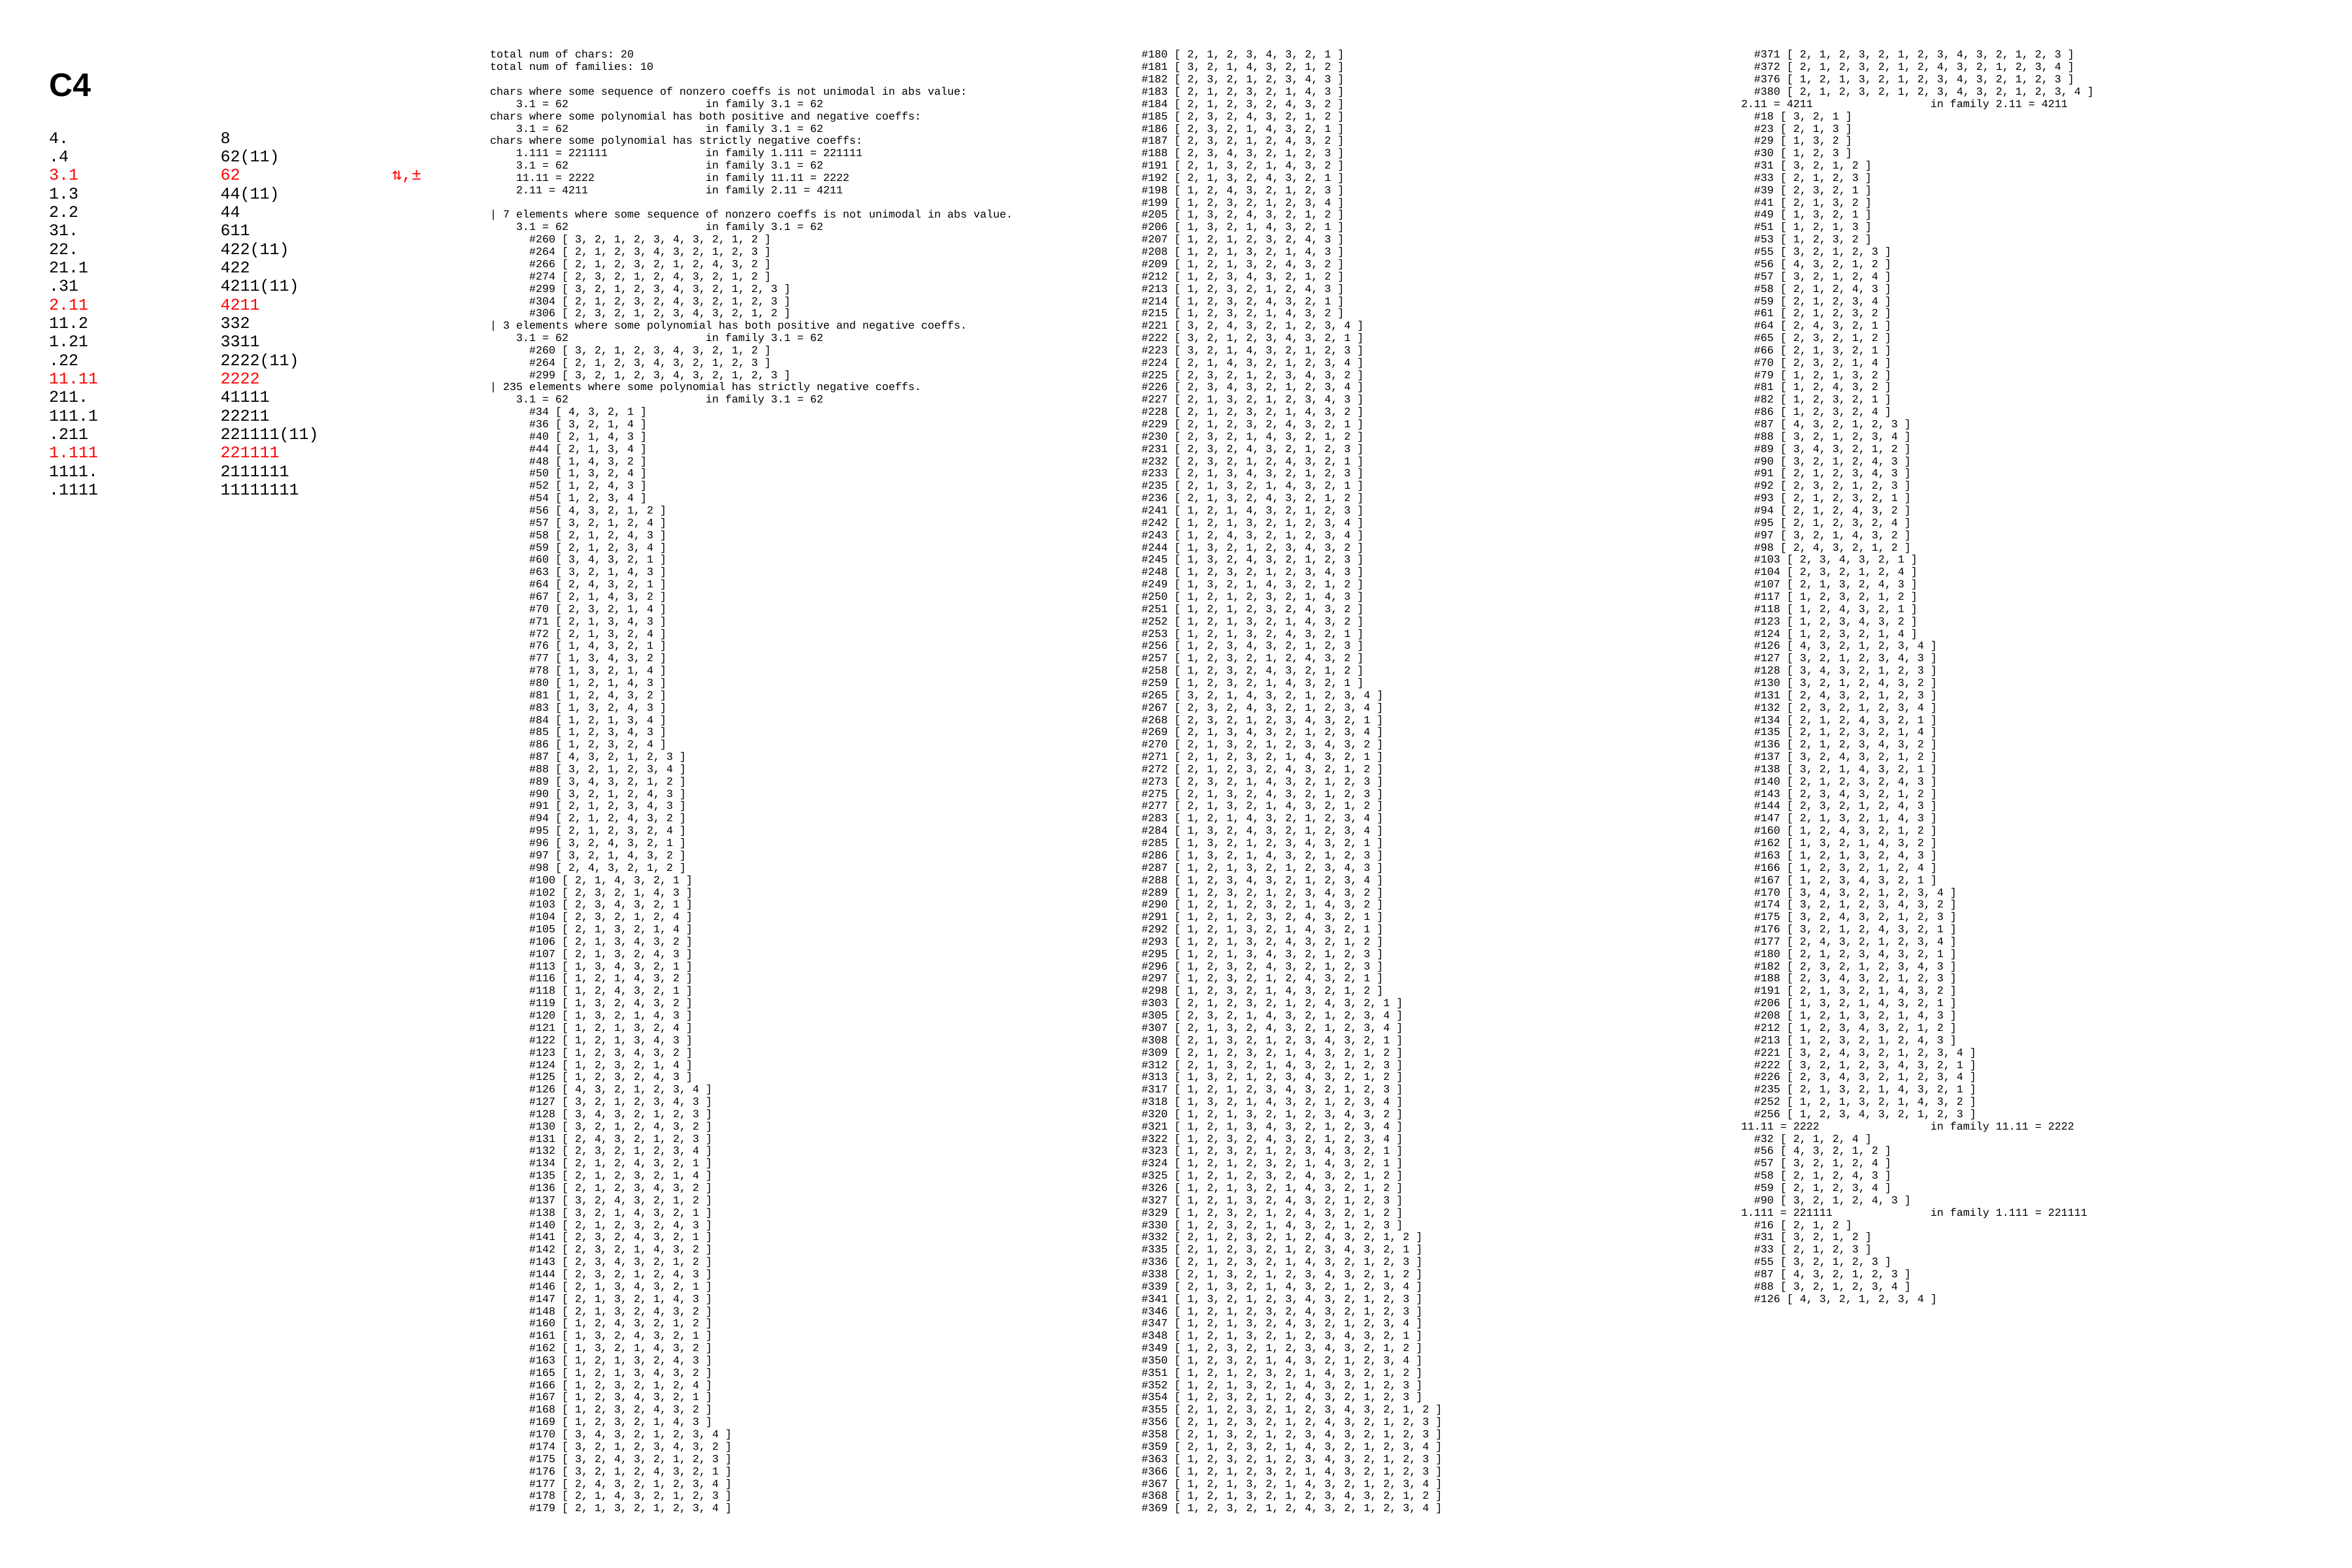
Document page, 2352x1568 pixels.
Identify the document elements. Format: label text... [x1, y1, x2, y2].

text 3.1 = 62 in family 3.1 = 62 [490, 123, 1078, 135]
text #252 [ 1, 2, 1, 3, 2, 1, 4, 3, 2 ] [1102, 615, 1690, 628]
text #92 [ 2, 3, 2, 1, 2, 3 ] [1715, 480, 2303, 493]
text #147 [ 2, 1, 3, 2, 1, 4, 3 ] [1715, 813, 2303, 825]
text #41 [ 2, 1, 3, 2 ] [1715, 197, 2303, 209]
text #175 [ 3, 2, 4, 3, 2, 1, 2, 3 ] [1715, 911, 2303, 924]
table_cell 2222(11) [221, 351, 392, 370]
text #180 [ 2, 1, 2, 3, 4, 3, 2, 1 ] [1102, 49, 1690, 61]
text #354 [ 1, 2, 3, 2, 1, 2, 4, 3, 2, 1, 2, 3 ] [1102, 1392, 1690, 1404]
text #185 [ 2, 3, 2, 4, 3, 2, 1, 2 ] [1102, 110, 1690, 123]
text #309 [ 2, 1, 2, 3, 2, 1, 4, 3, 2, 1, 2 ] [1102, 1047, 1690, 1059]
text #134 [ 2, 1, 2, 4, 3, 2, 1 ] [1715, 714, 2303, 727]
table_cell 2111111 [221, 463, 392, 482]
text #103 [ 2, 3, 4, 3, 2, 1 ] [490, 899, 1078, 911]
text #226 [ 2, 3, 4, 3, 2, 1, 2, 3, 4 ] [1102, 382, 1690, 394]
table_cell 2222 [221, 370, 392, 389]
text #56 [ 4, 3, 2, 1, 2 ] [1715, 1145, 2303, 1158]
text #285 [ 1, 3, 2, 1, 2, 3, 4, 3, 2, 1 ] [1102, 838, 1690, 850]
text #180 [ 2, 1, 2, 3, 4, 3, 2, 1 ] [1715, 948, 2303, 960]
text #51 [ 1, 2, 1, 3 ] [1715, 221, 2303, 234]
text #266 [ 2, 1, 2, 3, 2, 1, 2, 4, 3, 2 ] [490, 259, 1078, 270]
text #257 [ 1, 2, 3, 2, 1, 2, 4, 3, 2 ] [1102, 653, 1690, 665]
text #213 [ 1, 2, 3, 2, 1, 2, 4, 3 ] [1715, 1034, 2303, 1047]
text #123 [ 1, 2, 3, 4, 3, 2 ] [1715, 615, 2303, 628]
table_cell ⇅,± [392, 167, 465, 185]
text chars where some polynomial has both positive and negative coeffs: [490, 110, 1078, 123]
text #260 [ 3, 2, 1, 2, 3, 4, 3, 2, 1, 2 ] [490, 234, 1078, 246]
text #329 [ 1, 2, 3, 2, 1, 2, 4, 3, 2, 1, 2 ] [1102, 1207, 1690, 1219]
text #148 [ 2, 1, 3, 2, 4, 3, 2 ] [490, 1305, 1078, 1318]
text #330 [ 1, 2, 3, 2, 1, 4, 3, 2, 1, 2, 3 ] [1102, 1219, 1690, 1232]
text #57 [ 3, 2, 1, 2, 4 ] [1715, 1158, 2303, 1170]
text #130 [ 3, 2, 1, 2, 4, 3, 2 ] [490, 1120, 1078, 1133]
text #131 [ 2, 4, 3, 2, 1, 2, 3 ] [490, 1133, 1078, 1145]
text #198 [ 1, 2, 4, 3, 2, 1, 2, 3 ] [1102, 184, 1690, 197]
text chars where some polynomial has strictly negative coeffs: [490, 135, 1078, 148]
text chars where some sequence of nonzero coeffs is not unimodal in abs value: [490, 86, 1078, 98]
text 11.11 = 2222 in family 11.11 = 2222 [1715, 1120, 2303, 1133]
text #306 [ 2, 3, 2, 1, 2, 3, 4, 3, 2, 1, 2 ] [490, 308, 1078, 320]
text total num of families: 10 [490, 61, 1078, 74]
text #235 [ 2, 1, 3, 2, 1, 4, 3, 2, 1 ] [1715, 1084, 2303, 1096]
text #181 [ 3, 2, 1, 4, 3, 2, 1, 2 ] [1102, 61, 1690, 74]
text 1.111 = 221111 in family 1.111 = 221111 [1715, 1207, 2303, 1219]
text #268 [ 2, 3, 2, 1, 2, 3, 4, 3, 2, 1 ] [1102, 714, 1690, 727]
text #205 [ 1, 3, 2, 4, 3, 2, 1, 2 ] [1102, 209, 1690, 221]
text #258 [ 1, 2, 3, 2, 4, 3, 2, 1, 2 ] [1102, 665, 1690, 678]
text #355 [ 2, 1, 2, 3, 2, 1, 2, 3, 4, 3, 2, 1, 2 ] [1102, 1404, 1690, 1416]
text | 3 elements where some polynomial has both positive and negative coeffs. [490, 320, 1078, 333]
text #70 [ 2, 3, 2, 1, 4 ] [1715, 357, 2303, 369]
table_cell [392, 278, 465, 296]
text #230 [ 2, 3, 2, 1, 4, 3, 2, 1, 2 ] [1102, 431, 1690, 443]
text #236 [ 2, 1, 3, 2, 4, 3, 2, 1, 2 ] [1102, 493, 1690, 505]
table_cell 422(11) [221, 240, 392, 259]
table_cell 422 [221, 259, 392, 278]
text #106 [ 2, 1, 3, 4, 3, 2 ] [490, 936, 1078, 948]
text #77 [ 1, 3, 4, 3, 2 ] [490, 653, 1078, 665]
text #127 [ 3, 2, 1, 2, 3, 4, 3 ] [1715, 653, 2303, 665]
text #359 [ 2, 1, 2, 3, 2, 1, 4, 3, 2, 1, 2, 3, 4 ] [1102, 1441, 1690, 1453]
text #136 [ 2, 1, 2, 3, 4, 3, 2 ] [1715, 739, 2303, 751]
table_cell .31 [49, 278, 220, 296]
text #91 [ 2, 1, 2, 3, 4, 3 ] [1715, 468, 2303, 480]
text #40 [ 2, 1, 4, 3 ] [490, 431, 1078, 443]
text #132 [ 2, 3, 2, 1, 2, 3, 4 ] [1715, 702, 2303, 714]
table_cell [392, 259, 465, 278]
text #305 [ 2, 3, 2, 1, 4, 3, 2, 1, 2, 3, 4 ] [1102, 1010, 1690, 1022]
text #39 [ 2, 3, 2, 1 ] [1715, 184, 2303, 197]
text #128 [ 3, 4, 3, 2, 1, 2, 3 ] [490, 1108, 1078, 1120]
text #256 [ 1, 2, 3, 4, 3, 2, 1, 2, 3 ] [1715, 1108, 2303, 1120]
table_header 8 [221, 129, 392, 148]
text 1.111 = 221111 in family 1.111 = 221111 [490, 148, 1078, 160]
text #298 [ 1, 2, 3, 2, 1, 4, 3, 2, 1, 2 ] [1102, 985, 1690, 998]
text #303 [ 2, 1, 2, 3, 2, 1, 2, 4, 3, 2, 1 ] [1102, 998, 1690, 1010]
table_cell [392, 148, 465, 167]
text #124 [ 1, 2, 3, 2, 1, 4 ] [1715, 628, 2303, 640]
text #127 [ 3, 2, 1, 2, 3, 4, 3 ] [490, 1096, 1078, 1108]
text #89 [ 3, 4, 3, 2, 1, 2 ] [1715, 443, 2303, 455]
text #93 [ 2, 1, 2, 3, 2, 1 ] [1715, 493, 2303, 505]
table_cell 4211 [221, 296, 392, 315]
text #134 [ 2, 1, 2, 4, 3, 2, 1 ] [490, 1158, 1078, 1170]
table_header [392, 129, 465, 148]
text #119 [ 1, 3, 2, 4, 3, 2 ] [490, 998, 1078, 1010]
text #248 [ 1, 2, 3, 2, 1, 2, 3, 4, 3 ] [1102, 566, 1690, 579]
text #206 [ 1, 3, 2, 1, 4, 3, 2, 1 ] [1102, 221, 1690, 234]
table_cell 62(11) [221, 148, 392, 167]
text #324 [ 1, 2, 1, 2, 3, 2, 1, 4, 3, 2, 1 ] [1102, 1158, 1690, 1170]
text #53 [ 1, 2, 3, 2 ] [1715, 234, 2303, 246]
text #140 [ 2, 1, 2, 3, 2, 4, 3 ] [490, 1219, 1078, 1232]
text #63 [ 3, 2, 1, 4, 3 ] [490, 566, 1078, 579]
text #167 [ 1, 2, 3, 4, 3, 2, 1 ] [1715, 874, 2303, 887]
text #297 [ 1, 2, 3, 2, 1, 2, 4, 3, 2, 1 ] [1102, 973, 1690, 985]
text #59 [ 2, 1, 2, 3, 4 ] [490, 542, 1078, 554]
text #126 [ 4, 3, 2, 1, 2, 3, 4 ] [1715, 1293, 2303, 1305]
text #184 [ 2, 1, 2, 3, 2, 4, 3, 2 ] [1102, 98, 1690, 110]
text #245 [ 1, 3, 2, 4, 3, 2, 1, 2, 3 ] [1102, 554, 1690, 566]
text #312 [ 2, 1, 3, 2, 1, 4, 3, 2, 1, 2, 3 ] [1102, 1059, 1690, 1071]
text #141 [ 2, 3, 2, 4, 3, 2, 1 ] [490, 1232, 1078, 1244]
text #70 [ 2, 3, 2, 1, 4 ] [490, 603, 1078, 615]
text #335 [ 2, 1, 2, 3, 2, 1, 2, 3, 4, 3, 2, 1 ] [1102, 1244, 1690, 1256]
text #224 [ 2, 1, 4, 3, 2, 1, 2, 3, 4 ] [1102, 357, 1690, 369]
text #31 [ 3, 2, 1, 2 ] [1715, 1232, 2303, 1244]
text #326 [ 1, 2, 1, 3, 2, 1, 4, 3, 2, 1, 2 ] [1102, 1182, 1690, 1194]
text #147 [ 2, 1, 3, 2, 1, 4, 3 ] [490, 1293, 1078, 1305]
text #50 [ 1, 3, 2, 4 ] [490, 468, 1078, 480]
text #214 [ 1, 2, 3, 2, 4, 3, 2, 1 ] [1102, 295, 1690, 308]
text #273 [ 2, 3, 2, 1, 4, 3, 2, 1, 2, 3 ] [1102, 776, 1690, 788]
text 3.1 = 62 in family 3.1 = 62 [490, 394, 1078, 406]
table_cell 221111(11) [221, 426, 392, 444]
text #265 [ 3, 2, 1, 4, 3, 2, 1, 2, 3, 4 ] [1102, 689, 1690, 702]
table_cell 11.2 [49, 315, 220, 333]
text #137 [ 3, 2, 4, 3, 2, 1, 2 ] [1715, 751, 2303, 763]
table_cell 332 [221, 315, 392, 333]
text #88 [ 3, 2, 1, 2, 3, 4 ] [1715, 1281, 2303, 1293]
text #122 [ 1, 2, 1, 3, 4, 3 ] [490, 1034, 1078, 1047]
text #87 [ 4, 3, 2, 1, 2, 3 ] [490, 751, 1078, 763]
text #16 [ 2, 1, 2 ] [1715, 1219, 2303, 1232]
text #243 [ 1, 2, 4, 3, 2, 1, 2, 3, 4 ] [1102, 529, 1690, 542]
text #347 [ 1, 2, 1, 3, 2, 4, 3, 2, 1, 2, 3, 4 ] [1102, 1318, 1690, 1330]
table_cell 111.1 [49, 407, 220, 426]
text #64 [ 2, 4, 3, 2, 1 ] [1715, 320, 2303, 333]
text #313 [ 1, 3, 2, 1, 2, 3, 4, 3, 2, 1, 2 ] [1102, 1071, 1690, 1084]
table_cell .1111 [49, 482, 220, 500]
text #102 [ 2, 3, 2, 1, 4, 3 ] [490, 887, 1078, 899]
text #36 [ 3, 2, 1, 4 ] [490, 419, 1078, 431]
text #292 [ 1, 2, 1, 3, 2, 1, 4, 3, 2, 1 ] [1102, 924, 1690, 936]
text #67 [ 2, 1, 4, 3, 2 ] [490, 591, 1078, 603]
text #86 [ 1, 2, 3, 2, 4 ] [1715, 406, 2303, 419]
table_cell 1.3 [49, 185, 220, 204]
text 3.1 = 62 in family 3.1 = 62 [490, 98, 1078, 110]
text #84 [ 1, 2, 1, 3, 4 ] [490, 714, 1078, 727]
text #221 [ 3, 2, 4, 3, 2, 1, 2, 3, 4 ] [1102, 320, 1690, 333]
text #118 [ 1, 2, 4, 3, 2, 1 ] [490, 985, 1078, 998]
text #367 [ 1, 2, 1, 3, 2, 1, 4, 3, 2, 1, 2, 3, 4 ] [1102, 1478, 1690, 1490]
text #356 [ 2, 1, 2, 3, 2, 1, 2, 4, 3, 2, 1, 2, 3 ] [1102, 1416, 1690, 1429]
text #79 [ 1, 2, 1, 3, 2 ] [1715, 369, 2303, 382]
text #191 [ 2, 1, 3, 2, 1, 4, 3, 2 ] [1102, 160, 1690, 172]
table_cell [392, 333, 465, 351]
text #264 [ 2, 1, 2, 3, 4, 3, 2, 1, 2, 3 ] [490, 246, 1078, 259]
text #231 [ 2, 3, 2, 4, 3, 2, 1, 2, 3 ] [1102, 443, 1690, 455]
text #118 [ 1, 2, 4, 3, 2, 1 ] [1715, 603, 2303, 615]
text #179 [ 2, 1, 3, 2, 1, 2, 3, 4 ] [490, 1503, 1078, 1515]
text #72 [ 2, 1, 3, 2, 4 ] [490, 628, 1078, 640]
text #29 [ 1, 3, 2 ] [1715, 135, 2303, 148]
text #87 [ 4, 3, 2, 1, 2, 3 ] [1715, 1269, 2303, 1281]
text #104 [ 2, 3, 2, 1, 2, 4 ] [1715, 566, 2303, 579]
text #57 [ 3, 2, 1, 2, 4 ] [1715, 270, 2303, 283]
text #346 [ 1, 2, 1, 2, 3, 2, 4, 3, 2, 1, 2, 3 ] [1102, 1305, 1690, 1318]
table_cell [392, 444, 465, 463]
text #23 [ 2, 1, 3 ] [1715, 123, 2303, 135]
text #34 [ 4, 3, 2, 1 ] [490, 406, 1078, 419]
text #163 [ 1, 2, 1, 3, 2, 4, 3 ] [1715, 850, 2303, 862]
table_cell 1.111 [49, 444, 220, 463]
text #325 [ 1, 2, 1, 2, 3, 2, 4, 3, 2, 1, 2 ] [1102, 1170, 1690, 1182]
text #213 [ 1, 2, 3, 2, 1, 2, 4, 3 ] [1102, 283, 1690, 295]
table_cell [392, 389, 465, 407]
text #186 [ 2, 3, 2, 1, 4, 3, 2, 1 ] [1102, 123, 1690, 135]
text #252 [ 1, 2, 1, 3, 2, 1, 4, 3, 2 ] [1715, 1096, 2303, 1108]
text #76 [ 1, 4, 3, 2, 1 ] [490, 640, 1078, 653]
text #71 [ 2, 1, 3, 4, 3 ] [490, 615, 1078, 628]
text #136 [ 2, 1, 2, 3, 4, 3, 2 ] [490, 1182, 1078, 1194]
text #44 [ 2, 1, 3, 4 ] [490, 443, 1078, 455]
text #59 [ 2, 1, 2, 3, 4 ] [1715, 1182, 2303, 1194]
text #228 [ 2, 1, 2, 3, 2, 1, 4, 3, 2 ] [1102, 406, 1690, 419]
text #107 [ 2, 1, 3, 2, 4, 3 ] [490, 948, 1078, 960]
text #98 [ 2, 4, 3, 2, 1, 2 ] [490, 862, 1078, 874]
text #126 [ 4, 3, 2, 1, 2, 3, 4 ] [1715, 640, 2303, 653]
text #125 [ 1, 2, 3, 2, 4, 3 ] [490, 1071, 1078, 1084]
text #128 [ 3, 4, 3, 2, 1, 2, 3 ] [1715, 665, 2303, 678]
text #291 [ 1, 2, 1, 2, 3, 2, 4, 3, 2, 1 ] [1102, 911, 1690, 924]
text #88 [ 3, 2, 1, 2, 3, 4 ] [490, 763, 1078, 776]
text #162 [ 1, 3, 2, 1, 4, 3, 2 ] [490, 1343, 1078, 1354]
text #135 [ 2, 1, 2, 3, 2, 1, 4 ] [490, 1170, 1078, 1182]
text #188 [ 2, 3, 4, 3, 2, 1, 2, 3 ] [1715, 973, 2303, 985]
text #191 [ 2, 1, 3, 2, 1, 4, 3, 2 ] [1715, 985, 2303, 998]
text #18 [ 3, 2, 1 ] [1715, 110, 2303, 123]
text #166 [ 1, 2, 3, 2, 1, 2, 4 ] [1715, 862, 2303, 874]
text #85 [ 1, 2, 3, 4, 3 ] [490, 727, 1078, 739]
text 3.1 = 62 in family 3.1 = 62 [490, 221, 1078, 234]
text #323 [ 1, 2, 3, 2, 1, 2, 3, 4, 3, 2, 1 ] [1102, 1145, 1690, 1158]
text #293 [ 1, 2, 1, 3, 2, 4, 3, 2, 1, 2 ] [1102, 936, 1690, 948]
text #104 [ 2, 3, 2, 1, 2, 4 ] [490, 911, 1078, 924]
text #30 [ 1, 2, 3 ] [1715, 148, 2303, 160]
text #80 [ 1, 2, 1, 4, 3 ] [490, 678, 1078, 689]
text 3.1 = 62 in family 3.1 = 62 [490, 160, 1078, 172]
text #160 [ 1, 2, 4, 3, 2, 1, 2 ] [1715, 825, 2303, 838]
text #320 [ 1, 2, 1, 3, 2, 1, 2, 3, 4, 3, 2 ] [1102, 1108, 1690, 1120]
text #259 [ 1, 2, 3, 2, 1, 4, 3, 2, 1 ] [1102, 678, 1690, 689]
text #89 [ 3, 4, 3, 2, 1, 2 ] [490, 776, 1078, 788]
text #97 [ 3, 2, 1, 4, 3, 2 ] [490, 850, 1078, 862]
text #55 [ 3, 2, 1, 2, 3 ] [1715, 246, 2303, 259]
table_cell 611 [221, 222, 392, 240]
text #272 [ 2, 1, 2, 3, 2, 4, 3, 2, 1, 2 ] [1102, 763, 1690, 776]
text #290 [ 1, 2, 1, 2, 3, 2, 1, 4, 3, 2 ] [1102, 899, 1690, 911]
text #58 [ 2, 1, 2, 4, 3 ] [1715, 1170, 2303, 1182]
text #176 [ 3, 2, 1, 2, 4, 3, 2, 1 ] [490, 1465, 1078, 1478]
text #286 [ 1, 3, 2, 1, 4, 3, 2, 1, 2, 3 ] [1102, 850, 1690, 862]
table_cell [392, 351, 465, 370]
table_cell 44(11) [221, 185, 392, 204]
text #222 [ 3, 2, 1, 2, 3, 4, 3, 2, 1 ] [1715, 1059, 2303, 1071]
text #94 [ 2, 1, 2, 4, 3, 2 ] [490, 813, 1078, 825]
text #86 [ 1, 2, 3, 2, 4 ] [490, 739, 1078, 751]
text #369 [ 1, 2, 3, 2, 1, 2, 4, 3, 2, 1, 2, 3, 4 ] [1102, 1503, 1690, 1515]
table_cell 221111 [221, 444, 392, 463]
text #52 [ 1, 2, 4, 3 ] [490, 480, 1078, 493]
text #307 [ 2, 1, 3, 2, 4, 3, 2, 1, 2, 3, 4 ] [1102, 1022, 1690, 1034]
text #90 [ 3, 2, 1, 2, 4, 3 ] [1715, 1194, 2303, 1207]
text #341 [ 1, 3, 2, 1, 2, 3, 4, 3, 2, 1, 2, 3 ] [1102, 1293, 1690, 1305]
text #256 [ 1, 2, 3, 4, 3, 2, 1, 2, 3 ] [1102, 640, 1690, 653]
text #95 [ 2, 1, 2, 3, 2, 4 ] [1715, 517, 2303, 529]
text #130 [ 3, 2, 1, 2, 4, 3, 2 ] [1715, 678, 2303, 689]
text #56 [ 4, 3, 2, 1, 2 ] [490, 505, 1078, 517]
text #88 [ 3, 2, 1, 2, 3, 4 ] [1715, 431, 2303, 443]
text #225 [ 2, 3, 2, 1, 2, 3, 4, 3, 2 ] [1102, 369, 1690, 382]
text #253 [ 1, 2, 1, 3, 2, 4, 3, 2, 1 ] [1102, 628, 1690, 640]
table_cell [392, 185, 465, 204]
text #175 [ 3, 2, 4, 3, 2, 1, 2, 3 ] [490, 1453, 1078, 1465]
text #61 [ 2, 1, 2, 3, 2 ] [1715, 308, 2303, 320]
text #59 [ 2, 1, 2, 3, 4 ] [1715, 295, 2303, 308]
table_cell 22. [49, 240, 220, 259]
table_header 4. [49, 129, 220, 148]
table_cell 41111 [221, 389, 392, 407]
text #174 [ 3, 2, 1, 2, 3, 4, 3, 2 ] [490, 1441, 1078, 1453]
table_cell [392, 370, 465, 389]
text #170 [ 3, 4, 3, 2, 1, 2, 3, 4 ] [490, 1429, 1078, 1441]
text #358 [ 2, 1, 3, 2, 1, 2, 3, 4, 3, 2, 1, 2, 3 ] [1102, 1429, 1690, 1441]
text #97 [ 3, 2, 1, 4, 3, 2 ] [1715, 529, 2303, 542]
text #31 [ 3, 2, 1, 2 ] [1715, 160, 2303, 172]
text #274 [ 2, 3, 2, 1, 2, 4, 3, 2, 1, 2 ] [490, 270, 1078, 283]
text #144 [ 2, 3, 2, 1, 2, 4, 3 ] [1715, 800, 2303, 813]
text #295 [ 1, 2, 1, 3, 4, 3, 2, 1, 2, 3 ] [1102, 948, 1690, 960]
text #299 [ 3, 2, 1, 2, 3, 4, 3, 2, 1, 2, 3 ] [490, 283, 1078, 295]
text #33 [ 2, 1, 2, 3 ] [1715, 1244, 2303, 1256]
text #170 [ 3, 4, 3, 2, 1, 2, 3, 4 ] [1715, 887, 2303, 899]
text #81 [ 1, 2, 4, 3, 2 ] [490, 689, 1078, 702]
text #81 [ 1, 2, 4, 3, 2 ] [1715, 382, 2303, 394]
table_cell 211. [49, 389, 220, 407]
table_cell [392, 296, 465, 315]
table_cell .4 [49, 148, 220, 167]
text #160 [ 1, 2, 4, 3, 2, 1, 2 ] [490, 1318, 1078, 1330]
text #227 [ 2, 1, 3, 2, 1, 2, 3, 4, 3 ] [1102, 394, 1690, 406]
text #117 [ 1, 2, 3, 2, 1, 2 ] [1715, 591, 2303, 603]
text total num of chars: 20 [490, 49, 1078, 61]
text #366 [ 1, 2, 1, 2, 3, 2, 1, 4, 3, 2, 1, 2, 3 ] [1102, 1465, 1690, 1478]
table_cell 2.2 [49, 204, 220, 222]
text #376 [ 1, 2, 1, 3, 2, 1, 2, 3, 4, 3, 2, 1, 2, 3 ] [1715, 74, 2303, 86]
table_cell 1111. [49, 463, 220, 482]
text #283 [ 1, 2, 1, 4, 3, 2, 1, 2, 3, 4 ] [1102, 813, 1690, 825]
text #250 [ 1, 2, 1, 2, 3, 2, 1, 4, 3 ] [1102, 591, 1690, 603]
text #49 [ 1, 3, 2, 1 ] [1715, 209, 2303, 221]
text #90 [ 3, 2, 1, 2, 4, 3 ] [490, 788, 1078, 800]
table_cell 22211 [221, 407, 392, 426]
text #327 [ 1, 2, 1, 3, 2, 4, 3, 2, 1, 2, 3 ] [1102, 1194, 1690, 1207]
text #96 [ 3, 2, 4, 3, 2, 1 ] [490, 838, 1078, 850]
text #351 [ 1, 2, 1, 2, 3, 2, 1, 4, 3, 2, 1, 2 ] [1102, 1367, 1690, 1379]
table_cell 3311 [221, 333, 392, 351]
text #275 [ 2, 1, 3, 2, 4, 3, 2, 1, 2, 3 ] [1102, 788, 1690, 800]
text #167 [ 1, 2, 3, 4, 3, 2, 1 ] [490, 1392, 1078, 1404]
subtitle C4 [49, 65, 465, 103]
text #222 [ 3, 2, 1, 2, 3, 4, 3, 2, 1 ] [1102, 333, 1690, 344]
text #33 [ 2, 1, 2, 3 ] [1715, 172, 2303, 184]
text #91 [ 2, 1, 2, 3, 4, 3 ] [490, 800, 1078, 813]
text #105 [ 2, 1, 3, 2, 1, 4 ] [490, 924, 1078, 936]
text #107 [ 2, 1, 3, 2, 4, 3 ] [1715, 579, 2303, 591]
text #199 [ 1, 2, 3, 2, 1, 2, 3, 4 ] [1102, 197, 1690, 209]
text #249 [ 1, 3, 2, 1, 4, 3, 2, 1, 2 ] [1102, 579, 1690, 591]
text #66 [ 2, 1, 3, 2, 1 ] [1715, 344, 2303, 357]
text #161 [ 1, 3, 2, 4, 3, 2, 1 ] [490, 1330, 1078, 1343]
text #137 [ 3, 2, 4, 3, 2, 1, 2 ] [490, 1194, 1078, 1207]
table_cell 44 [221, 204, 392, 222]
text #267 [ 2, 3, 2, 4, 3, 2, 1, 2, 3, 4 ] [1102, 702, 1690, 714]
text #229 [ 2, 1, 2, 3, 2, 4, 3, 2, 1 ] [1102, 419, 1690, 431]
text #57 [ 3, 2, 1, 2, 4 ] [490, 517, 1078, 529]
text #339 [ 2, 1, 3, 2, 1, 4, 3, 2, 1, 2, 3, 4 ] [1102, 1281, 1690, 1293]
text #332 [ 2, 1, 2, 3, 2, 1, 2, 4, 3, 2, 1, 2 ] [1102, 1232, 1690, 1244]
text #244 [ 1, 3, 2, 1, 2, 3, 4, 3, 2 ] [1102, 542, 1690, 554]
text #206 [ 1, 3, 2, 1, 4, 3, 2, 1 ] [1715, 998, 2303, 1010]
text #166 [ 1, 2, 3, 2, 1, 2, 4 ] [490, 1379, 1078, 1392]
text #64 [ 2, 4, 3, 2, 1 ] [490, 579, 1078, 591]
text #169 [ 1, 2, 3, 2, 1, 4, 3 ] [490, 1416, 1078, 1429]
text #143 [ 2, 3, 4, 3, 2, 1, 2 ] [1715, 788, 2303, 800]
text #32 [ 2, 1, 2, 4 ] [1715, 1133, 2303, 1145]
text #241 [ 1, 2, 1, 4, 3, 2, 1, 2, 3 ] [1102, 505, 1690, 517]
text #221 [ 3, 2, 4, 3, 2, 1, 2, 3, 4 ] [1715, 1047, 2303, 1059]
text #212 [ 1, 2, 3, 4, 3, 2, 1, 2 ] [1715, 1022, 2303, 1034]
table_cell 2.11 [49, 296, 220, 315]
text #58 [ 2, 1, 2, 4, 3 ] [1715, 283, 2303, 295]
text #163 [ 1, 2, 1, 3, 2, 4, 3 ] [490, 1354, 1078, 1367]
table_cell 21.1 [49, 259, 220, 278]
text #182 [ 2, 3, 2, 1, 2, 3, 4, 3 ] [1715, 960, 2303, 973]
table_cell [392, 482, 465, 500]
text #284 [ 1, 3, 2, 4, 3, 2, 1, 2, 3, 4 ] [1102, 825, 1690, 838]
text #140 [ 2, 1, 2, 3, 2, 4, 3 ] [1715, 776, 2303, 788]
text #368 [ 1, 2, 1, 3, 2, 1, 2, 3, 4, 3, 2, 1, 2 ] [1102, 1490, 1690, 1503]
text #271 [ 2, 1, 2, 3, 2, 1, 4, 3, 2, 1 ] [1102, 751, 1690, 763]
text #123 [ 1, 2, 3, 4, 3, 2 ] [490, 1047, 1078, 1059]
text #177 [ 2, 4, 3, 2, 1, 2, 3, 4 ] [490, 1478, 1078, 1490]
table_cell [392, 426, 465, 444]
text #322 [ 1, 2, 3, 2, 4, 3, 2, 1, 2, 3, 4 ] [1102, 1133, 1690, 1145]
text #208 [ 1, 2, 1, 3, 2, 1, 4, 3 ] [1715, 1010, 2303, 1022]
text #124 [ 1, 2, 3, 2, 1, 4 ] [490, 1059, 1078, 1071]
text #142 [ 2, 3, 2, 1, 4, 3, 2 ] [490, 1244, 1078, 1256]
text #120 [ 1, 3, 2, 1, 4, 3 ] [490, 1010, 1078, 1022]
text 2.11 = 4211 in family 2.11 = 4211 [1715, 98, 2303, 110]
text #371 [ 2, 1, 2, 3, 2, 1, 2, 3, 4, 3, 2, 1, 2, 3 ] [1715, 49, 2303, 61]
text #299 [ 3, 2, 1, 2, 3, 4, 3, 2, 1, 2, 3 ] [490, 369, 1078, 382]
text #352 [ 1, 2, 1, 3, 2, 1, 4, 3, 2, 1, 2, 3 ] [1102, 1379, 1690, 1392]
text #116 [ 1, 2, 1, 4, 3, 2 ] [490, 973, 1078, 985]
text #177 [ 2, 4, 3, 2, 1, 2, 3, 4 ] [1715, 936, 2303, 948]
text #98 [ 2, 4, 3, 2, 1, 2 ] [1715, 542, 2303, 554]
text #168 [ 1, 2, 3, 2, 4, 3, 2 ] [490, 1404, 1078, 1416]
text #113 [ 1, 3, 4, 3, 2, 1 ] [490, 960, 1078, 973]
text #143 [ 2, 3, 4, 3, 2, 1, 2 ] [490, 1256, 1078, 1269]
text 2.11 = 4211 in family 2.11 = 4211 [490, 184, 1078, 197]
text #233 [ 2, 1, 3, 4, 3, 2, 1, 2, 3 ] [1102, 468, 1690, 480]
text #348 [ 1, 2, 1, 3, 2, 1, 2, 3, 4, 3, 2, 1 ] [1102, 1330, 1690, 1343]
text | 235 elements where some polynomial has strictly negative coeffs. [490, 382, 1078, 394]
text #318 [ 1, 3, 2, 1, 4, 3, 2, 1, 2, 3, 4 ] [1102, 1096, 1690, 1108]
table_cell 1.21 [49, 333, 220, 351]
table_cell [392, 315, 465, 333]
text #87 [ 4, 3, 2, 1, 2, 3 ] [1715, 419, 2303, 431]
text #208 [ 1, 2, 1, 3, 2, 1, 4, 3 ] [1102, 246, 1690, 259]
text #65 [ 2, 3, 2, 1, 2 ] [1715, 333, 2303, 344]
text #226 [ 2, 3, 4, 3, 2, 1, 2, 3, 4 ] [1715, 1071, 2303, 1084]
text #132 [ 2, 3, 2, 1, 2, 3, 4 ] [490, 1145, 1078, 1158]
text #126 [ 4, 3, 2, 1, 2, 3, 4 ] [490, 1084, 1078, 1096]
table_cell 11.11 [49, 370, 220, 389]
text #251 [ 1, 2, 1, 2, 3, 2, 4, 3, 2 ] [1102, 603, 1690, 615]
table_cell [392, 204, 465, 222]
table_cell 3.1 [49, 167, 220, 185]
table_cell 31. [49, 222, 220, 240]
text #289 [ 1, 2, 3, 2, 1, 2, 3, 4, 3, 2 ] [1102, 887, 1690, 899]
text #121 [ 1, 2, 1, 3, 2, 4 ] [490, 1022, 1078, 1034]
text #349 [ 1, 2, 3, 2, 1, 2, 3, 4, 3, 2, 1, 2 ] [1102, 1343, 1690, 1354]
text #288 [ 1, 2, 3, 4, 3, 2, 1, 2, 3, 4 ] [1102, 874, 1690, 887]
table_cell [392, 407, 465, 426]
text #60 [ 3, 4, 3, 2, 1 ] [490, 554, 1078, 566]
text #192 [ 2, 1, 3, 2, 4, 3, 2, 1 ] [1102, 172, 1690, 184]
text #270 [ 2, 1, 3, 2, 1, 2, 3, 4, 3, 2 ] [1102, 739, 1690, 751]
text #48 [ 1, 4, 3, 2 ] [490, 455, 1078, 468]
text #82 [ 1, 2, 3, 2, 1 ] [1715, 394, 2303, 406]
text #55 [ 3, 2, 1, 2, 3 ] [1715, 1256, 2303, 1269]
text #138 [ 3, 2, 1, 4, 3, 2, 1 ] [1715, 763, 2303, 776]
text #103 [ 2, 3, 4, 3, 2, 1 ] [1715, 554, 2303, 566]
text #296 [ 1, 2, 3, 2, 4, 3, 2, 1, 2, 3 ] [1102, 960, 1690, 973]
text #264 [ 2, 1, 2, 3, 4, 3, 2, 1, 2, 3 ] [490, 357, 1078, 369]
text #183 [ 2, 1, 2, 3, 2, 1, 4, 3 ] [1102, 86, 1690, 98]
text #178 [ 2, 1, 4, 3, 2, 1, 2, 3 ] [490, 1490, 1078, 1503]
table_cell .22 [49, 351, 220, 370]
text #380 [ 2, 1, 2, 3, 2, 1, 2, 3, 4, 3, 2, 1, 2, 3, 4 ] [1715, 86, 2303, 98]
table_cell [392, 240, 465, 259]
text #215 [ 1, 2, 3, 2, 1, 4, 3, 2 ] [1102, 308, 1690, 320]
text #372 [ 2, 1, 2, 3, 2, 1, 2, 4, 3, 2, 1, 2, 3, 4 ] [1715, 61, 2303, 74]
text #209 [ 1, 2, 1, 3, 2, 4, 3, 2 ] [1102, 259, 1690, 270]
text #78 [ 1, 3, 2, 1, 4 ] [490, 665, 1078, 678]
text #83 [ 1, 3, 2, 4, 3 ] [490, 702, 1078, 714]
text #90 [ 3, 2, 1, 2, 4, 3 ] [1715, 455, 2303, 468]
text #308 [ 2, 1, 3, 2, 1, 2, 3, 4, 3, 2, 1 ] [1102, 1034, 1690, 1047]
text #165 [ 1, 2, 1, 3, 4, 3, 2 ] [490, 1367, 1078, 1379]
table_cell 11111111 [221, 482, 392, 500]
text #100 [ 2, 1, 4, 3, 2, 1 ] [490, 874, 1078, 887]
text 11.11 = 2222 in family 11.11 = 2222 [490, 172, 1078, 184]
text #174 [ 3, 2, 1, 2, 3, 4, 3, 2 ] [1715, 899, 2303, 911]
text #144 [ 2, 3, 2, 1, 2, 4, 3 ] [490, 1269, 1078, 1281]
text #56 [ 4, 3, 2, 1, 2 ] [1715, 259, 2303, 270]
text #138 [ 3, 2, 1, 4, 3, 2, 1 ] [490, 1207, 1078, 1219]
text #176 [ 3, 2, 1, 2, 4, 3, 2, 1 ] [1715, 924, 2303, 936]
text #336 [ 2, 1, 2, 3, 2, 1, 4, 3, 2, 1, 2, 3 ] [1102, 1256, 1690, 1269]
text #321 [ 1, 2, 1, 3, 4, 3, 2, 1, 2, 3, 4 ] [1102, 1120, 1690, 1133]
text #135 [ 2, 1, 2, 3, 2, 1, 4 ] [1715, 727, 2303, 739]
text #146 [ 2, 1, 3, 4, 3, 2, 1 ] [490, 1281, 1078, 1293]
table_cell [392, 222, 465, 240]
text #95 [ 2, 1, 2, 3, 2, 4 ] [490, 825, 1078, 838]
text #338 [ 2, 1, 3, 2, 1, 2, 3, 4, 3, 2, 1, 2 ] [1102, 1269, 1690, 1281]
text #277 [ 2, 1, 3, 2, 1, 4, 3, 2, 1, 2 ] [1102, 800, 1690, 813]
text #287 [ 1, 2, 1, 3, 2, 1, 2, 3, 4, 3 ] [1102, 862, 1690, 874]
text #188 [ 2, 3, 4, 3, 2, 1, 2, 3 ] [1102, 148, 1690, 160]
table_cell 4211(11) [221, 278, 392, 296]
text #162 [ 1, 3, 2, 1, 4, 3, 2 ] [1715, 838, 2303, 850]
text #304 [ 2, 1, 2, 3, 2, 4, 3, 2, 1, 2, 3 ] [490, 295, 1078, 308]
text #232 [ 2, 3, 2, 1, 2, 4, 3, 2, 1 ] [1102, 455, 1690, 468]
text #242 [ 1, 2, 1, 3, 2, 1, 2, 3, 4 ] [1102, 517, 1690, 529]
text #54 [ 1, 2, 3, 4 ] [490, 493, 1078, 505]
text #317 [ 1, 2, 1, 2, 3, 4, 3, 2, 1, 2, 3 ] [1102, 1084, 1690, 1096]
table_cell .211 [49, 426, 220, 444]
text #269 [ 2, 1, 3, 4, 3, 2, 1, 2, 3, 4 ] [1102, 727, 1690, 739]
text #182 [ 2, 3, 2, 1, 2, 3, 4, 3 ] [1102, 74, 1690, 86]
text #235 [ 2, 1, 3, 2, 1, 4, 3, 2, 1 ] [1102, 480, 1690, 493]
table_cell [392, 463, 465, 482]
text 3.1 = 62 in family 3.1 = 62 [490, 333, 1078, 344]
text #58 [ 2, 1, 2, 4, 3 ] [490, 529, 1078, 542]
table_cell 62 [221, 167, 392, 185]
text #363 [ 1, 2, 3, 2, 1, 2, 3, 4, 3, 2, 1, 2, 3 ] [1102, 1453, 1690, 1465]
text #94 [ 2, 1, 2, 4, 3, 2 ] [1715, 505, 2303, 517]
text #131 [ 2, 4, 3, 2, 1, 2, 3 ] [1715, 689, 2303, 702]
text #187 [ 2, 3, 2, 1, 2, 4, 3, 2 ] [1102, 135, 1690, 148]
text | 7 elements where some sequence of nonzero coeffs is not unimodal in abs value. [490, 209, 1078, 221]
text #223 [ 3, 2, 1, 4, 3, 2, 1, 2, 3 ] [1102, 344, 1690, 357]
text #350 [ 1, 2, 3, 2, 1, 4, 3, 2, 1, 2, 3, 4 ] [1102, 1354, 1690, 1367]
text #212 [ 1, 2, 3, 4, 3, 2, 1, 2 ] [1102, 270, 1690, 283]
text #207 [ 1, 2, 1, 2, 3, 2, 4, 3 ] [1102, 234, 1690, 246]
text #260 [ 3, 2, 1, 2, 3, 4, 3, 2, 1, 2 ] [490, 344, 1078, 357]
